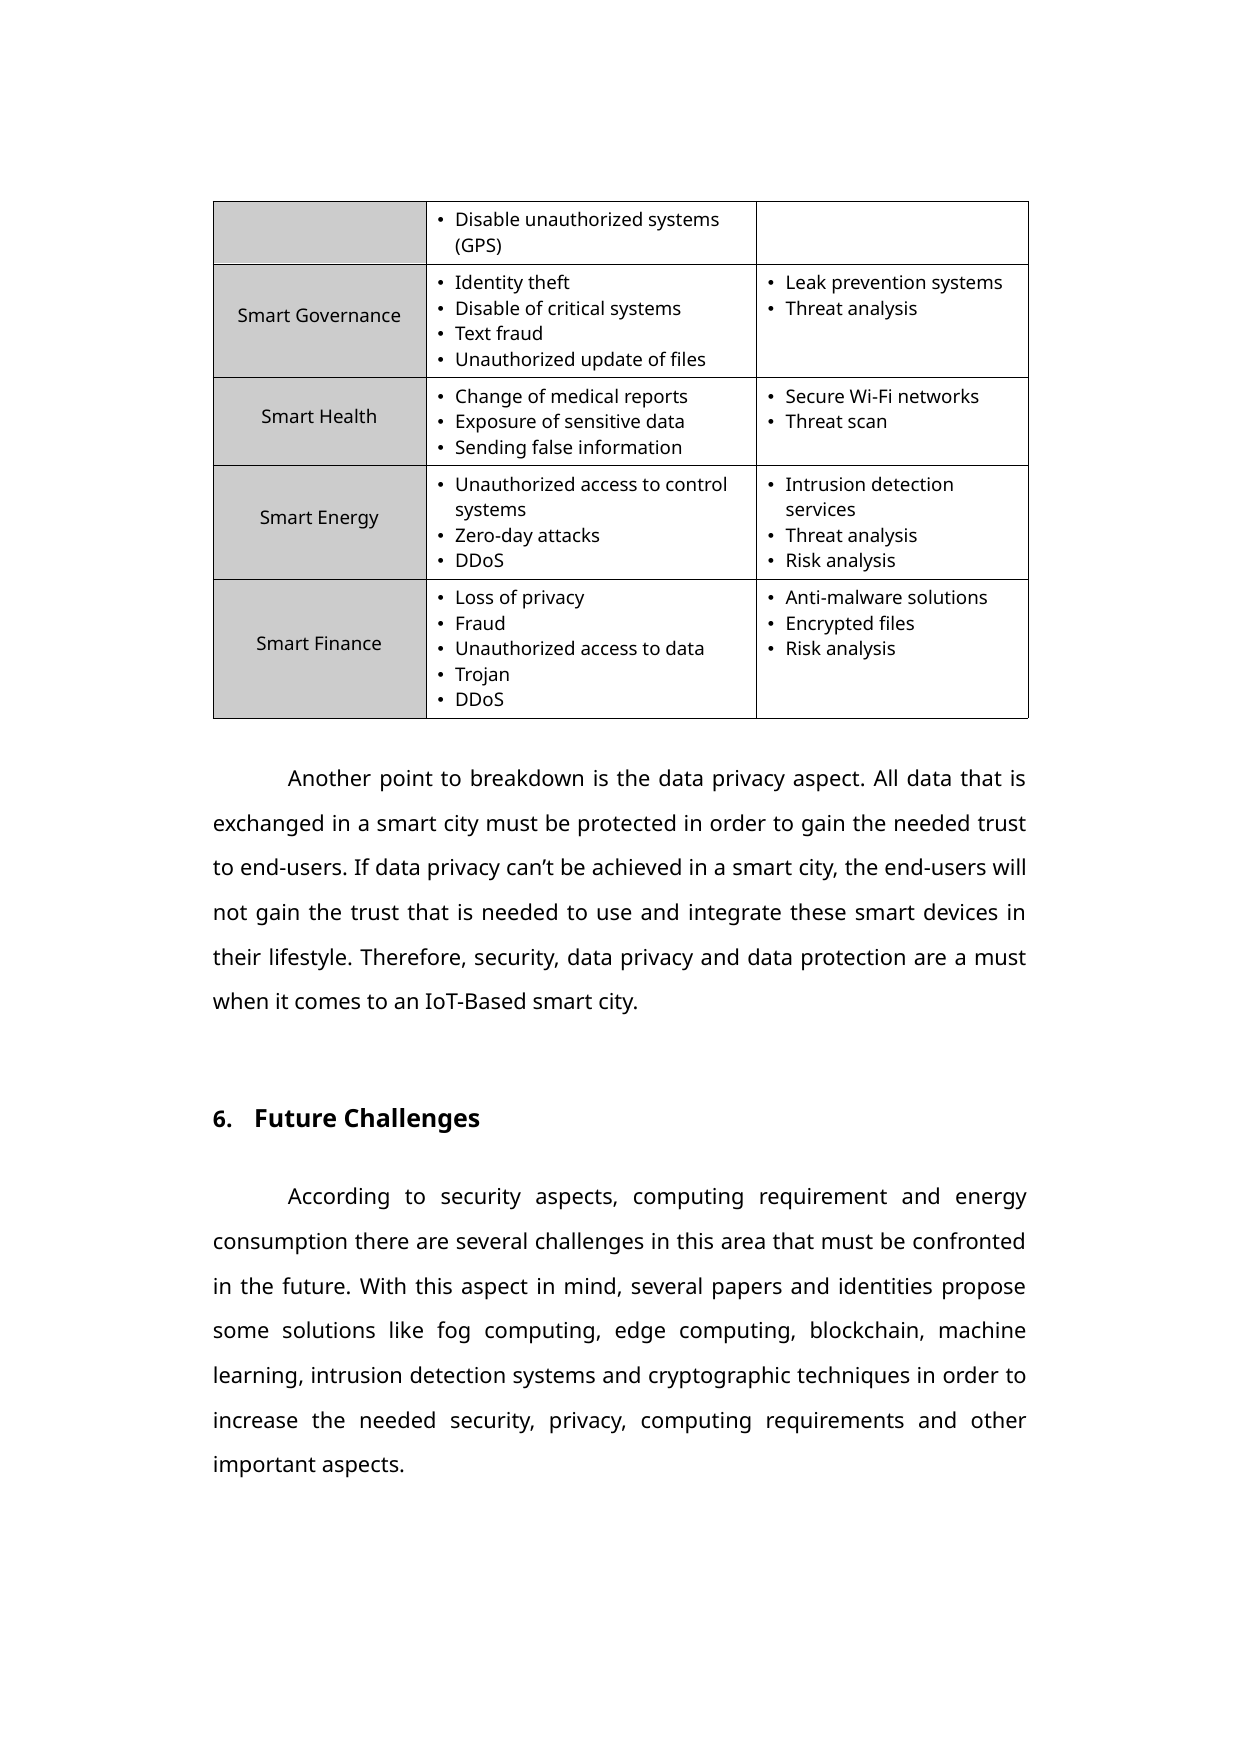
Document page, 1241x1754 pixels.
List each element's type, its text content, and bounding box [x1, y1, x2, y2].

table_cell Change of medical reports Exposure of sensitive data Sending false information [427, 378, 756, 465]
table_cell Intrusion detection services Threat analysis Risk analysis [757, 466, 1028, 579]
table_cell Loss of privacy Fraud Unauthorized access to data Trojan DDoS [427, 580, 756, 718]
text According to security aspects, computing requirement and energy consumption there are several challenges in this area that must be confronted in the future. With this aspect in mind, several papers and identities propose some solutions like fog computing, edge computing, blockchain, machine learning, intrusion detection systems and cryptographic techniques in order to increase the needed security, privacy, computing requirements and other important aspects. [213, 1181, 1028, 1479]
table_cell Smart Energy [214, 466, 426, 579]
table_cell Secure Wi-Fi networks Threat scan [757, 378, 1028, 465]
table_cell [214, 202, 426, 263]
table_cell Anti-malware solutions Encrypted files Risk analysis [757, 580, 1028, 718]
table_cell Smart Health [214, 378, 426, 465]
table_cell [757, 202, 1028, 263]
table_cell Identity theft Disable of critical systems Text fraud Unauthorized update of files [427, 265, 756, 377]
table_cell Smart Finance [214, 580, 426, 718]
table_cell Unauthorized access to control systems Zero-day attacks DDoS [427, 466, 756, 579]
text Another point to breakdown is the data privacy aspect. All data that is exchanged in a smart city must be protected in order to gain the needed trust to end-users. If data privacy can’t be achieved in a smart city, the end-users will not gain the trust that is needed to use and integrate these smart devices in their lifestyle. Therefore, security, data privacy and data protection are a must when it comes to an IoT-Based smart city. [213, 763, 1028, 1016]
title Future Challenges [213, 1101, 1028, 1135]
table_cell False message sending Unauthorized access to braking/acceleration systems Disable unauthorized systems (GPS) [427, 202, 756, 263]
table_cell Leak prevention systems Threat analysis [757, 265, 1028, 377]
table_cell Smart Governance [214, 265, 426, 377]
